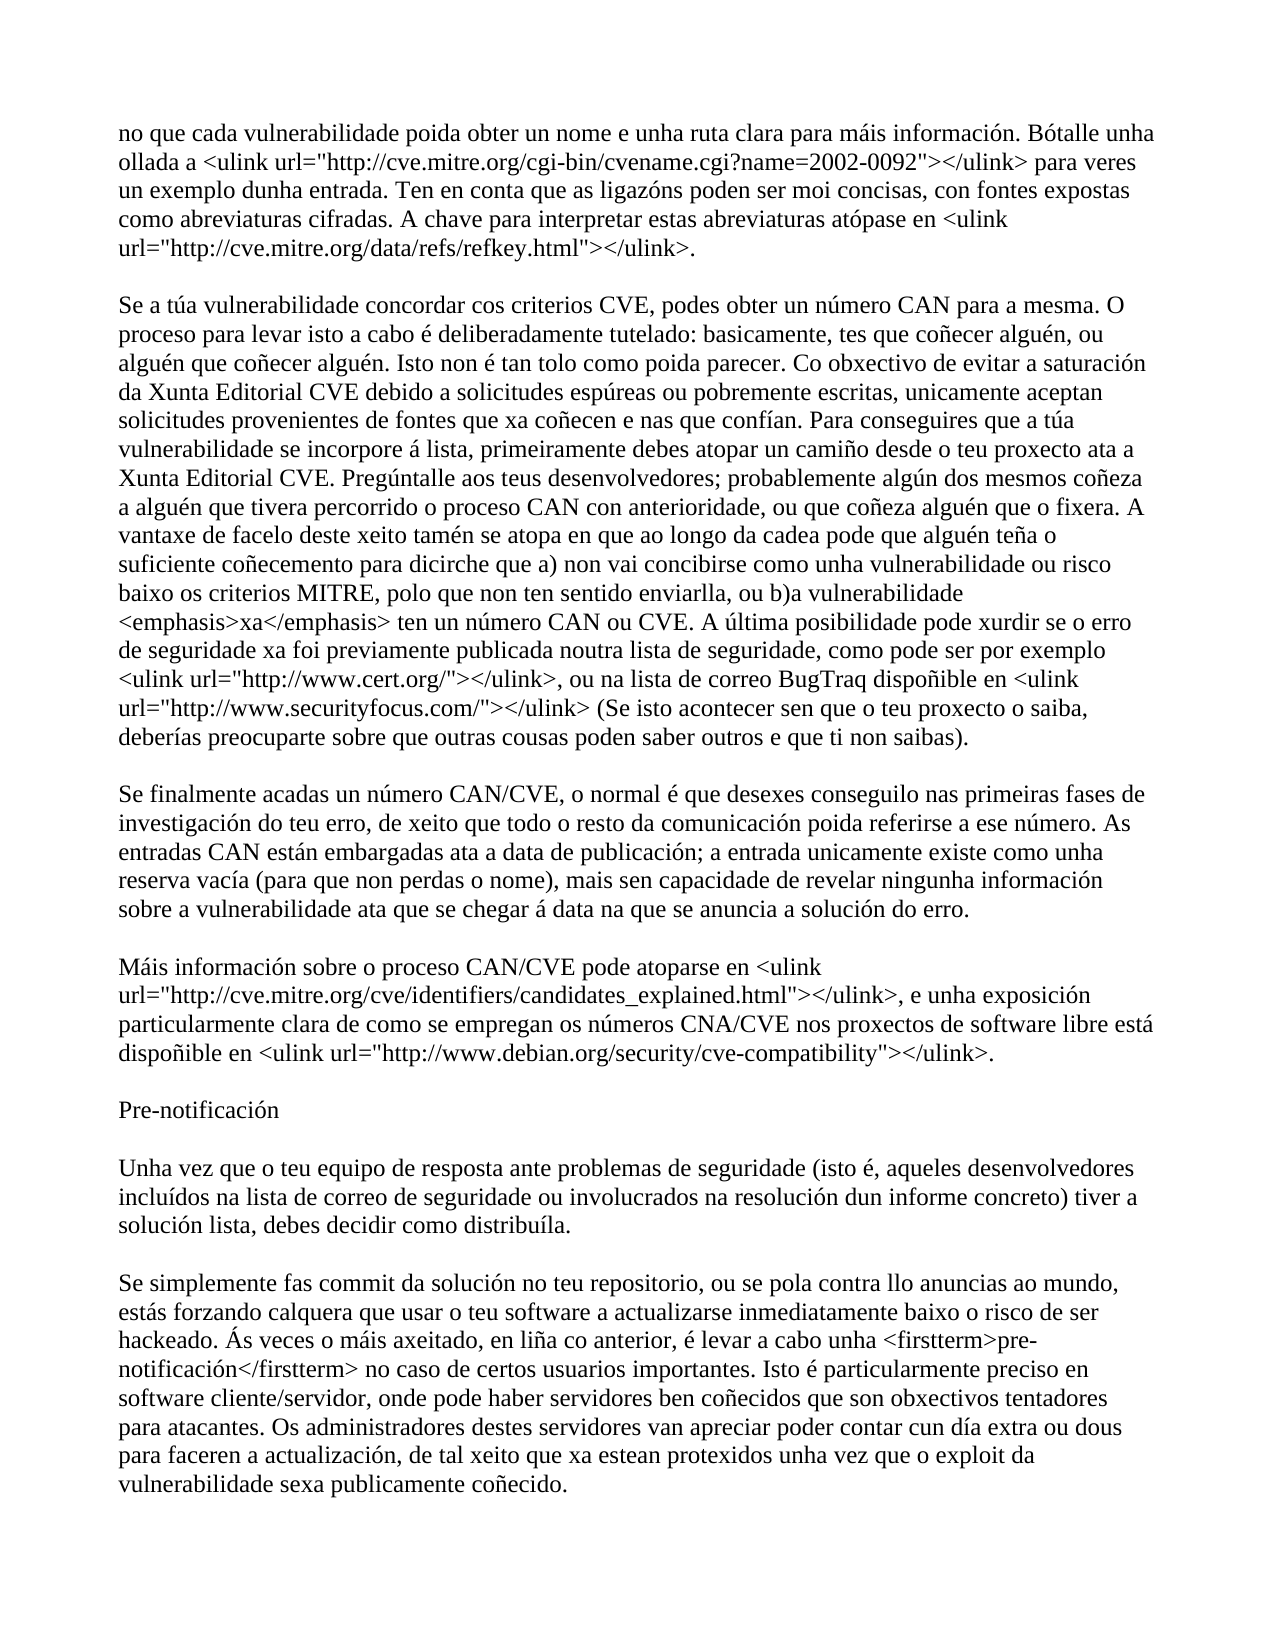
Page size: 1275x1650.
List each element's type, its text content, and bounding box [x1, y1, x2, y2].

text Se a túa vulnerabilidade concordar cos criterios CVE, podes obter un número CAN para a mesma. O proceso para levar isto a cabo é deliberadamente tutelado: basicamente, tes que coñecer alguén, ou alguén que coñecer alguén. Isto non é tan tolo como poida parecer. Co obxectivo de evitar a saturación da Xunta Editorial CVE debido a solicitudes espúreas ou pobremente escritas, unicamente aceptan solicitudes provenientes de fontes que xa coñecen e nas que confían. Para conseguires que a túa vulnerabilidade se incorpore á lista, primeiramente debes atopar un camiño desde o teu proxecto ata a Xunta Editorial CVE. Pregúntalle aos teus desenvolvedores; probablemente algún dos mesmos coñeza a alguén que tivera percorrido o proceso CAN con anterioridade, ou que coñeza alguén que o fixera. A vantaxe de facelo deste xeito tamén se atopa en que ao longo da cadea pode que alguén teña o suficiente coñecemento para dicirche que a) non vai concibirse como unha vulnerabilidade ou risco baixo os criterios MITRE, polo que non ten sentido enviarlla, ou b)a vulnerabilidade <emphasis>xa</emphasis> ten un número CAN ou CVE. A última posibilidade pode xurdir se o erro de seguridade xa foi previamente publicada noutra lista de seguridade, como pode ser por exemplo <ulink url="http://www.cert.org/"></ulink>, ou na lista de correo BugTraq dispoñible en <ulink url="http://www.securityfocus.com/"></ulink> (Se isto acontecer sen que o teu proxecto o saiba, deberías preocuparte sobre que outras cousas poden saber outros e que ti non saibas). [118, 291, 1157, 751]
text Máis información sobre o proceso CAN/CVE pode atoparse en <ulink url="http://cve.mitre.org/cve/identifiers/candidates_explained.html"></ulink>, e unha exposición particularmente clara de como se empregan os números CNA/CVE nos proxectos de software libre está dispoñible en <ulink url="http://www.debian.org/security/cve-compatibility"></ulink>. [118, 952, 1157, 1067]
text no que cada vulnerabilidade poida obter un nome e unha ruta clara para máis información. Bótalle unha ollada a <ulink url="http://cve.mitre.org/cgi-bin/cvename.cgi?name=2002-0092"></ulink> para veres un exemplo dunha entrada. Ten en conta que as ligazóns poden ser moi concisas, con fontes expostas como abreviaturas cifradas. A chave para interpretar estas abreviaturas atópase en <ulink url="http://cve.mitre.org/data/refs/refkey.html"></ulink>. [118, 118, 1157, 262]
text Unha vez que o teu equipo de resposta ante problemas de seguridade (isto é, aqueles desenvolvedores incluídos na lista de correo de seguridade ou involucrados na resolución dun informe concreto) tiver a solución lista, debes decidir como distribuíla. [118, 1153, 1157, 1239]
text Pre-notificación [118, 1096, 1157, 1124]
text Se simplemente fas commit da solución no teu repositorio, ou se pola contra llo anuncias ao mundo, estás forzando calquera que usar o teu software a actualizarse inmediatamente baixo o risco de ser hackeado. Ás veces o máis axeitado, en liña co anterior, é levar a cabo unha <firstterm>pre-notificación</firstterm> no caso de certos usuarios importantes. Isto é particularmente preciso en software cliente/servidor, onde pode haber servidores ben coñecidos que son obxectivos tentadores para atacantes. Os administradores destes servidores van apreciar poder contar cun día extra ou dous para faceren a actualización, de tal xeito que xa estean protexidos unha vez que o exploit da vulnerabilidade sexa publicamente coñecido. [118, 1268, 1157, 1498]
text Se finalmente acadas un número CAN/CVE, o normal é que desexes conseguilo nas primeiras fases de investigación do teu erro, de xeito que todo o resto da comunicación poida referirse a ese número. As entradas CAN están embargadas ata a data de publicación; a entrada unicamente existe como unha reserva vacía (para que non perdas o nome), mais sen capacidade de revelar ningunha información sobre a vulnerabilidade ata que se chegar á data na que se anuncia a solución do erro. [118, 779, 1157, 923]
